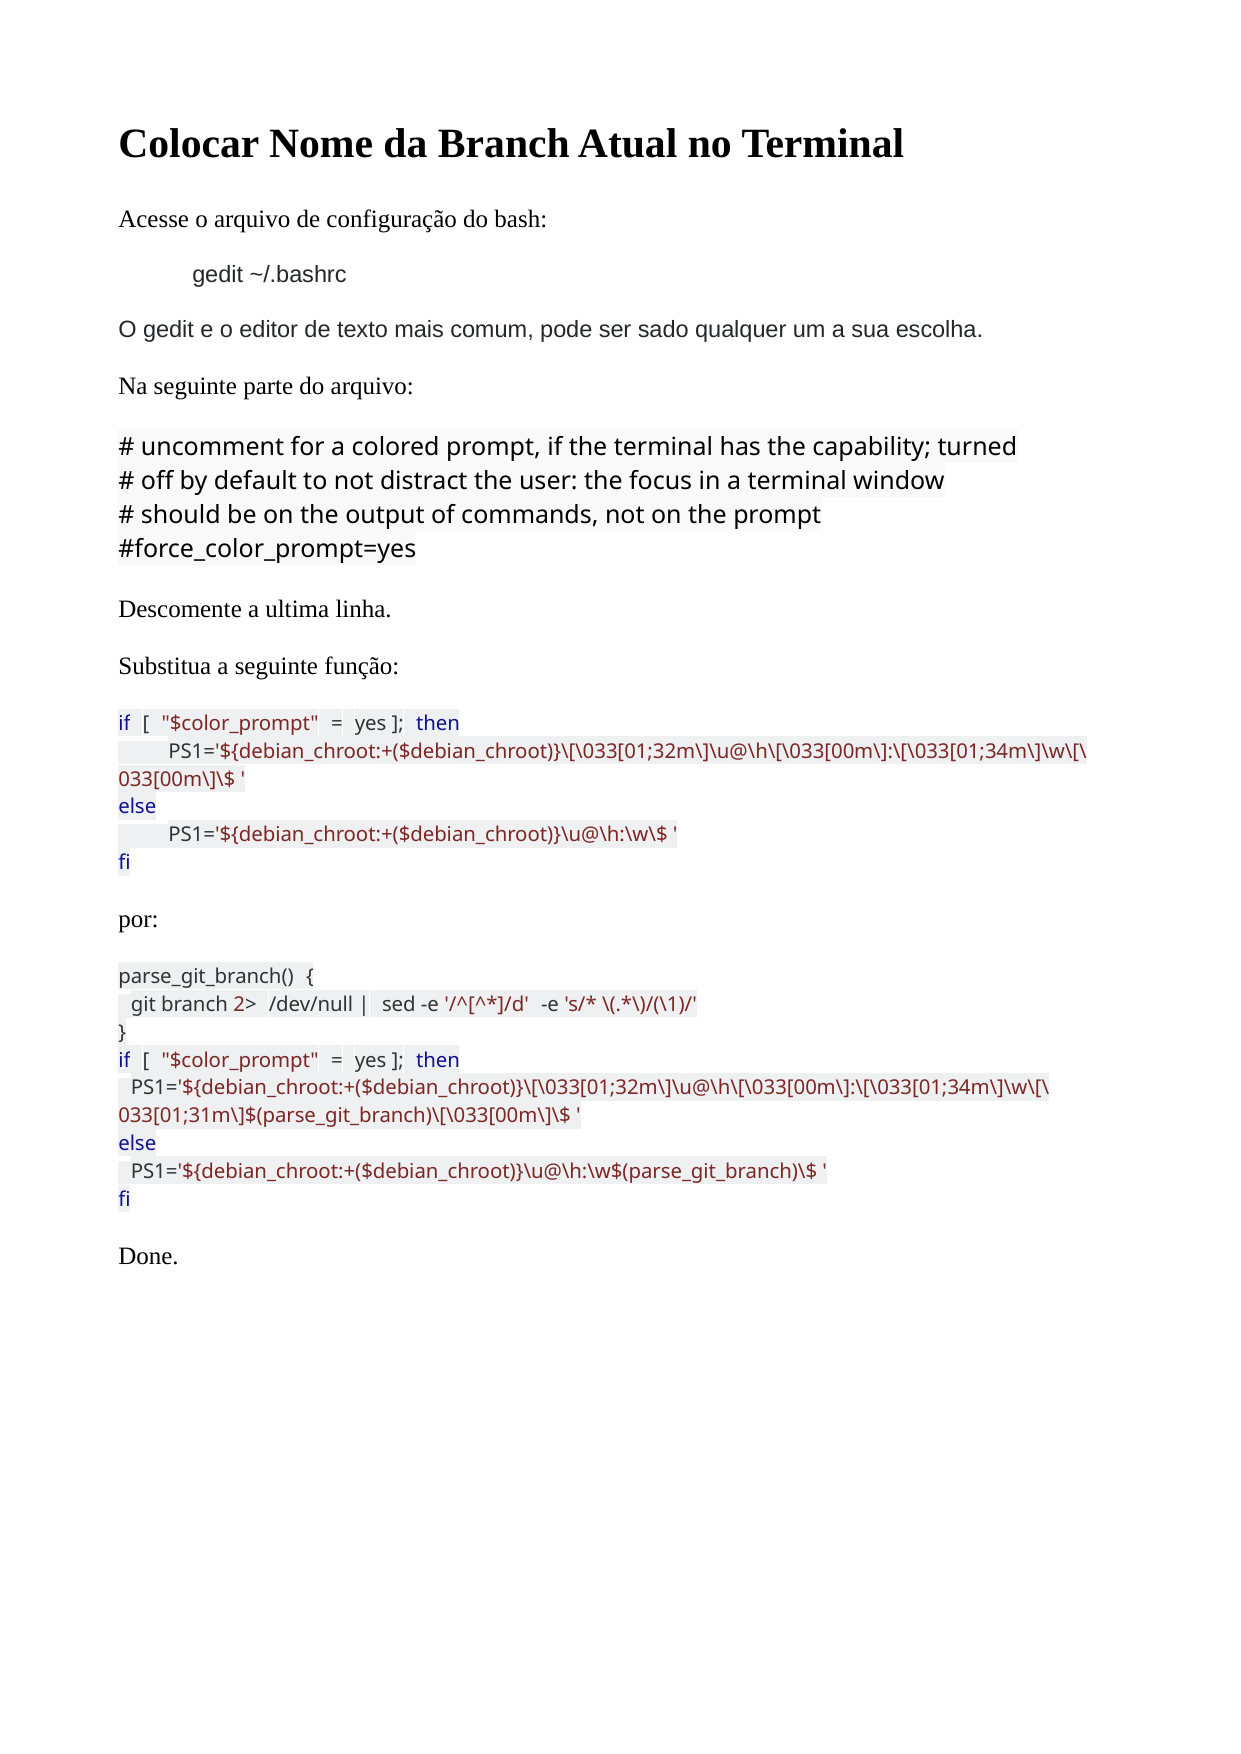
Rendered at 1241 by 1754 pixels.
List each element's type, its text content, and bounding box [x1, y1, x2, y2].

text gedit ~/.bashrc [118, 260, 1122, 287]
text Colocar Nome da Branch Atual no Terminal [118, 118, 1122, 166]
text else [118, 1129, 1122, 1156]
text PS1='${debian_chroot:+($debian_chroot)}\[\033[01;32m\]\u@\h\[\033[00m\]:\[\033[01;34m\]\w\[\033[01;31m\]$(parse_git_branch)\[\033[00m\]\$ ' [118, 1073, 1122, 1129]
text git branch 2> /dev/null | sed -e '/^[^*]/d' -e 's/* \(.*\)/(\1)/' [118, 989, 1122, 1018]
text } [118, 1018, 1122, 1045]
text Done. [118, 1241, 1122, 1270]
text por: [118, 904, 1122, 933]
text if [ "$color_prompt" = yes ]; then [118, 1045, 1122, 1073]
text # uncomment for a colored prompt, if the terminal has the capability; turned [118, 429, 1122, 463]
text Descomente a ultima linha. [118, 594, 1122, 622]
text # should be on the output of commands, not on the prompt [118, 497, 1122, 531]
text parse_git_branch() { [118, 962, 1122, 989]
text #force_color_prompt=yes [118, 531, 1122, 565]
text # off by default to not distract the user: the focus in a terminal window [118, 463, 1122, 497]
text O gedit e o editor de texto mais comum, pode ser sado qualquer um a sua escolha. [118, 316, 1122, 342]
text else [118, 792, 1122, 820]
text fi [118, 848, 1122, 876]
text if [ "$color_prompt" = yes ]; then [118, 709, 1122, 736]
text Na seguinte parte do arquivo: [118, 371, 1122, 400]
text Acesse o arquivo de configuração do bash: [118, 204, 1122, 233]
text Substitua a seguinte função: [118, 651, 1122, 680]
text fi [118, 1184, 1122, 1212]
text PS1='${debian_chroot:+($debian_chroot)}\u@\h:\w$(parse_git_branch)\$ ' [118, 1156, 1122, 1184]
text PS1='${debian_chroot:+($debian_chroot)}\[\033[01;32m\]\u@\h\[\033[00m\]:\[\033[01;34m\]\w\[\033[00m\]\$ ' [118, 736, 1122, 792]
text PS1='${debian_chroot:+($debian_chroot)}\u@\h:\w\$ ' [118, 820, 1122, 848]
